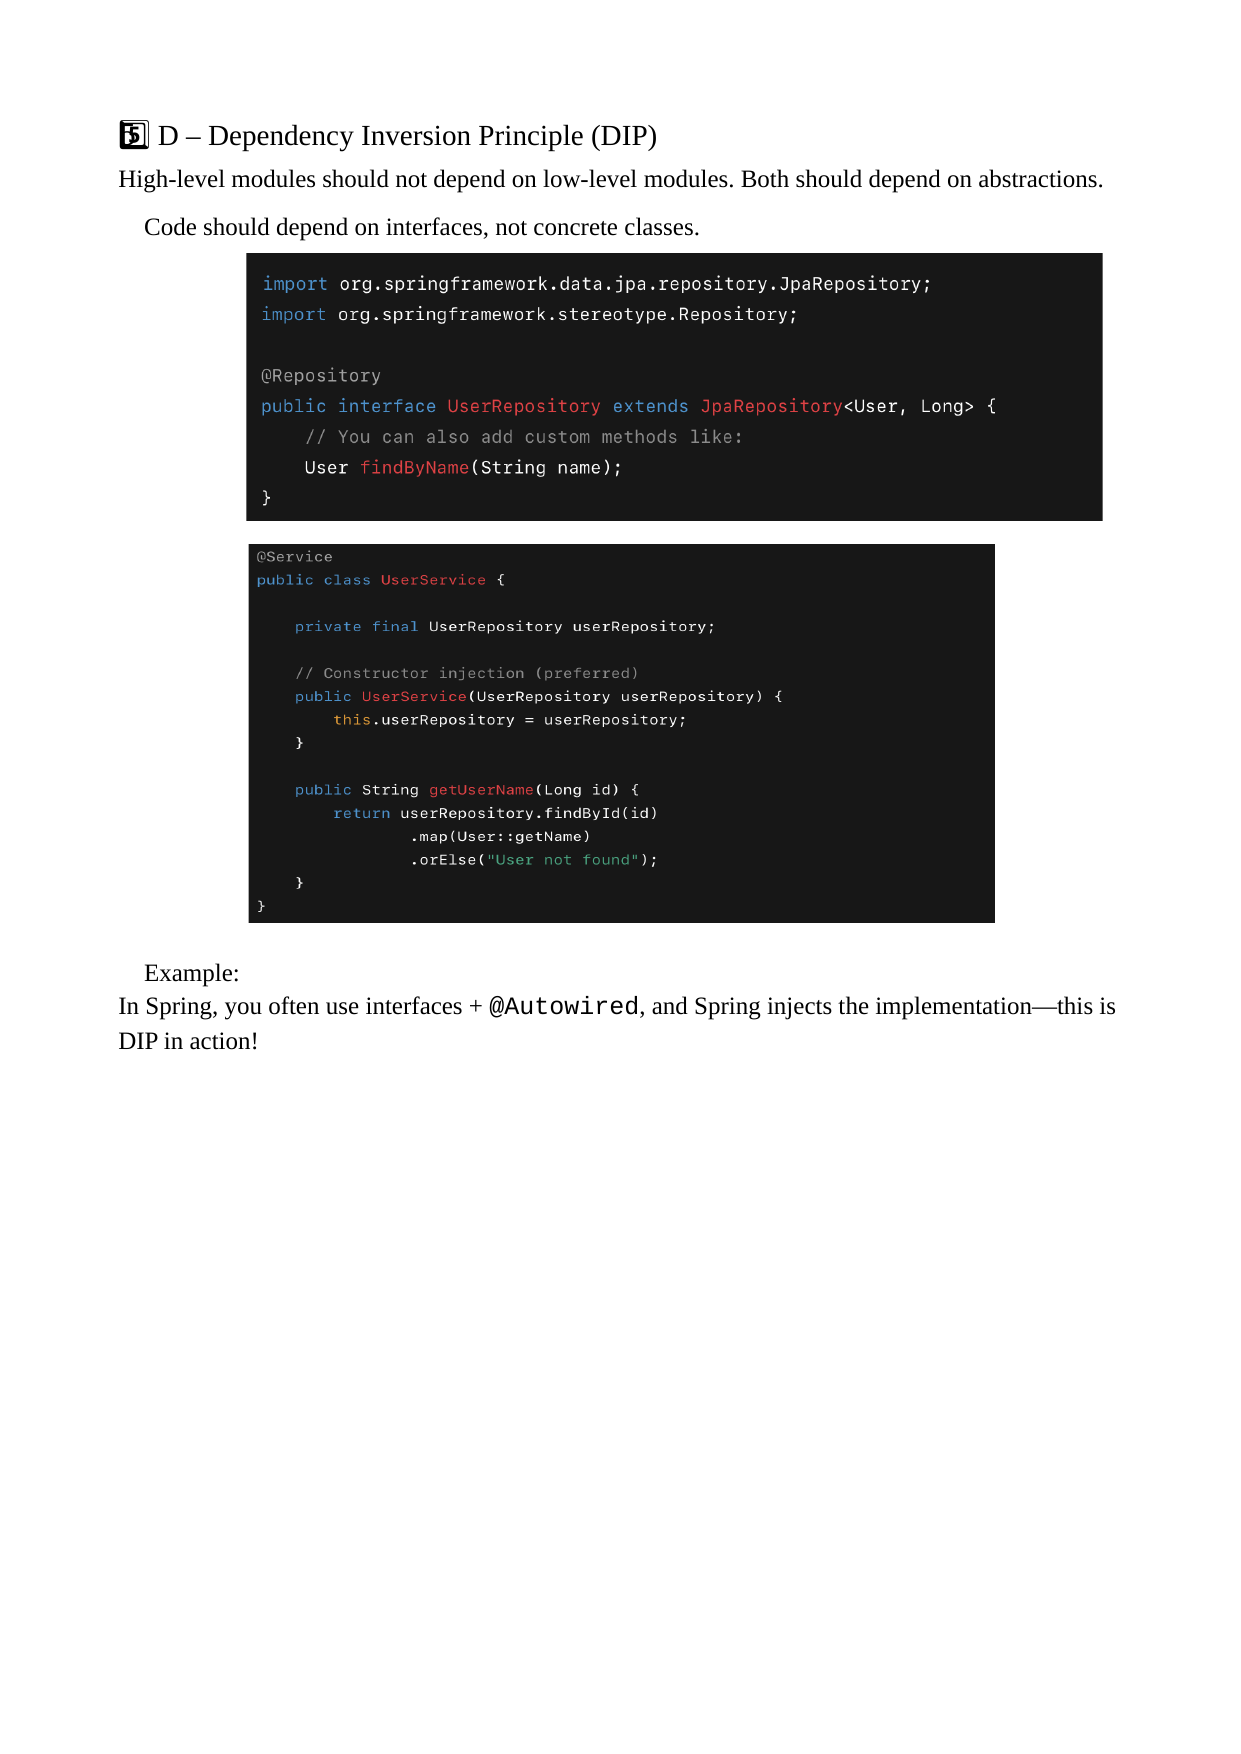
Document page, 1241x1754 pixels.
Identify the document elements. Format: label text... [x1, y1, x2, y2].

text High-level modules should not depend on low-level modules. Both should depend on abstractions. [118, 164, 1122, 193]
picture [246, 253, 1103, 521]
text 📌 Code should depend on interfaces, not concrete classes. [118, 212, 1122, 241]
subtitle 5️⃣ D – Dependency Inversion Principle (DIP) [118, 118, 1122, 152]
text 🧪 Example: In Spring, you often use interfaces + @Autowired, and Spring injects the implementation—this is DIP in action! [118, 958, 1122, 1055]
picture [248, 544, 995, 923]
